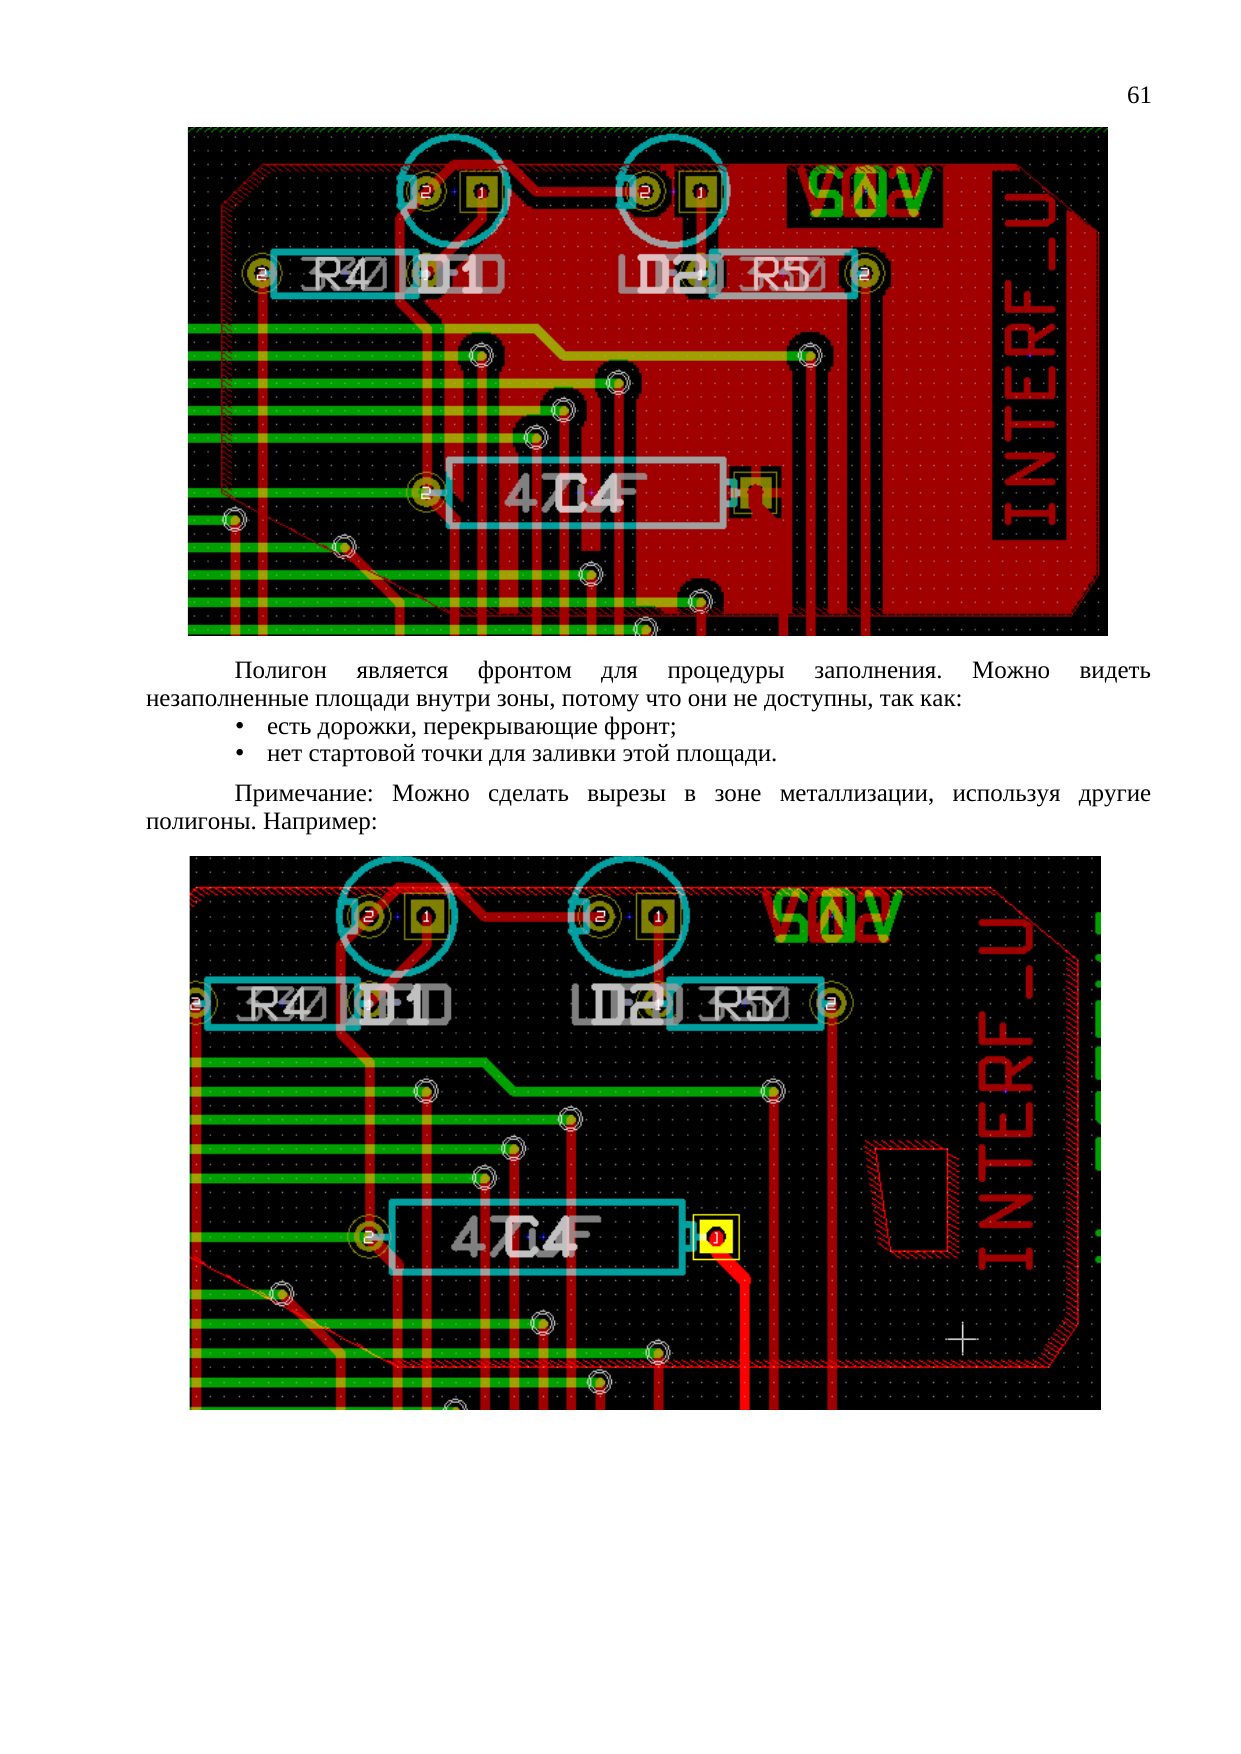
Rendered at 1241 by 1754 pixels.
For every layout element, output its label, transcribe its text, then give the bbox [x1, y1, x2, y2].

text Примечание: Можно сделать вырезы в зоне металлизации, используя другие полигоны. Например: [146, 779, 1152, 834]
picture [187, 127, 1108, 636]
list есть дорожки, перекрывающие фронт; [235, 712, 1152, 739]
picture [189, 856, 1101, 1410]
text Полигон является фронтом для процедуры заполнения. Можно видеть незаполненные площади внутри зоны, потому что они не доступны, так как: [146, 656, 1152, 712]
list нет стартовой точки для заливки этой площади. [235, 739, 1152, 767]
